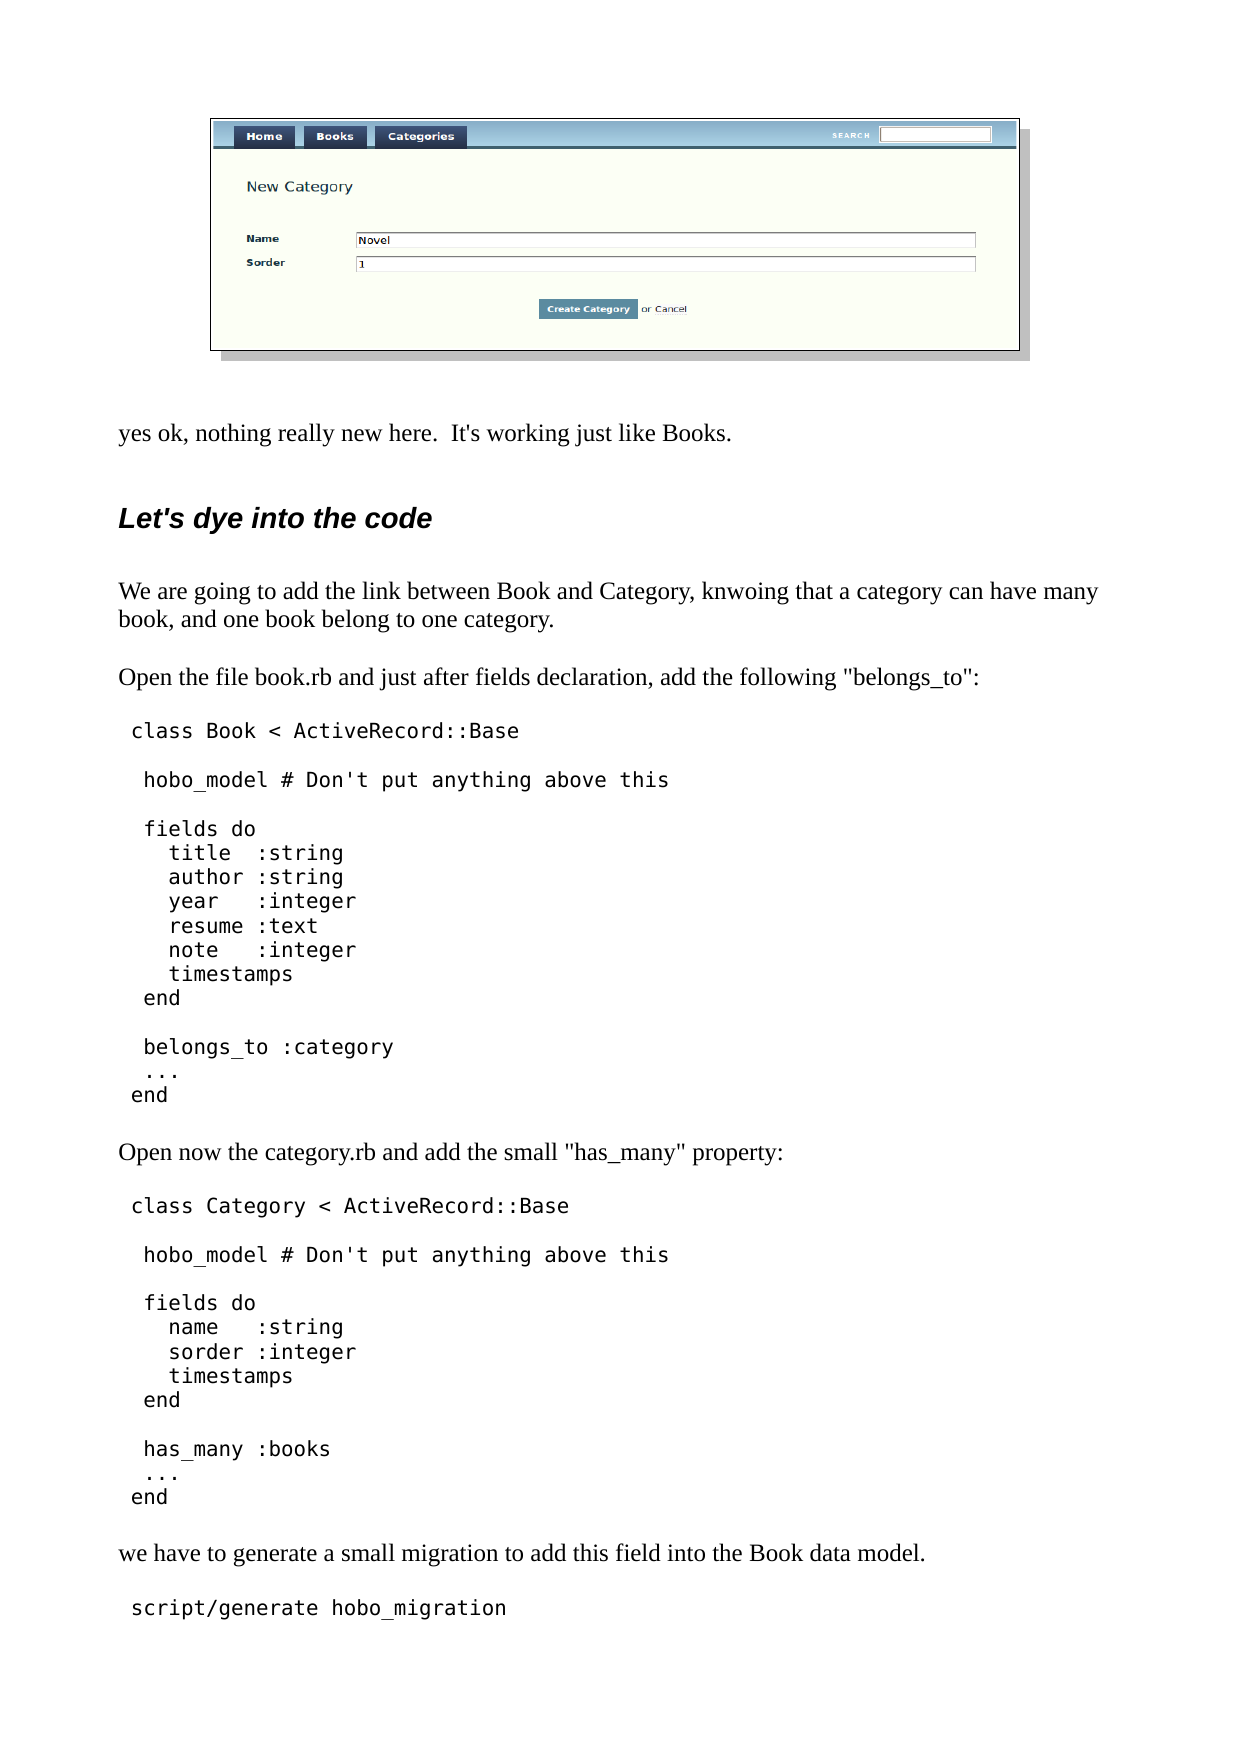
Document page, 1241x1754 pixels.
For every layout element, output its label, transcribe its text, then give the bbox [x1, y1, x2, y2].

text timestamps [118, 962, 1122, 986]
text fields do [118, 1291, 1122, 1315]
text end [118, 1485, 1122, 1509]
text end [118, 1083, 1122, 1108]
text Open the file book.rb and just after fields declaration, add the following "belongs_to": [118, 662, 1122, 691]
text yes ok, nothing really new here. It's working just like Books. [118, 418, 1122, 447]
text We are going to add the link between Book and Category, knwoing that a category can have many book, and one book belong to one category. [118, 576, 1122, 633]
text hobo_model # Don't put anything above this [118, 1243, 1122, 1267]
picture [213, 121, 1017, 348]
text script/generate hobo_migration [118, 1596, 1122, 1620]
text title :string [118, 841, 1122, 865]
text class Category < ActiveRecord::Base [118, 1194, 1122, 1218]
text end [118, 1388, 1122, 1412]
text has_many :books [118, 1437, 1122, 1461]
text ... [118, 1461, 1122, 1485]
text author :string [118, 865, 1122, 889]
text year :integer [118, 889, 1122, 914]
text fields do [118, 817, 1122, 841]
text end [118, 986, 1122, 1011]
text note :integer [118, 938, 1122, 962]
text belongs_to :category [118, 1035, 1122, 1059]
text hobo_model # Don't put anything above this [118, 768, 1122, 792]
text resume :text [118, 914, 1122, 938]
subtitle Let's dye into the code [118, 501, 1122, 534]
text Open now the category.rb and add the small "has_many" property: [118, 1137, 1122, 1165]
text ... [118, 1059, 1122, 1083]
text we have to generate a small migration to add this field into the Book data model. [118, 1538, 1122, 1567]
text timestamps [118, 1364, 1122, 1388]
text sorder :integer [118, 1340, 1122, 1364]
text class Book < ActiveRecord::Base [118, 719, 1122, 744]
text name :string [118, 1315, 1122, 1340]
